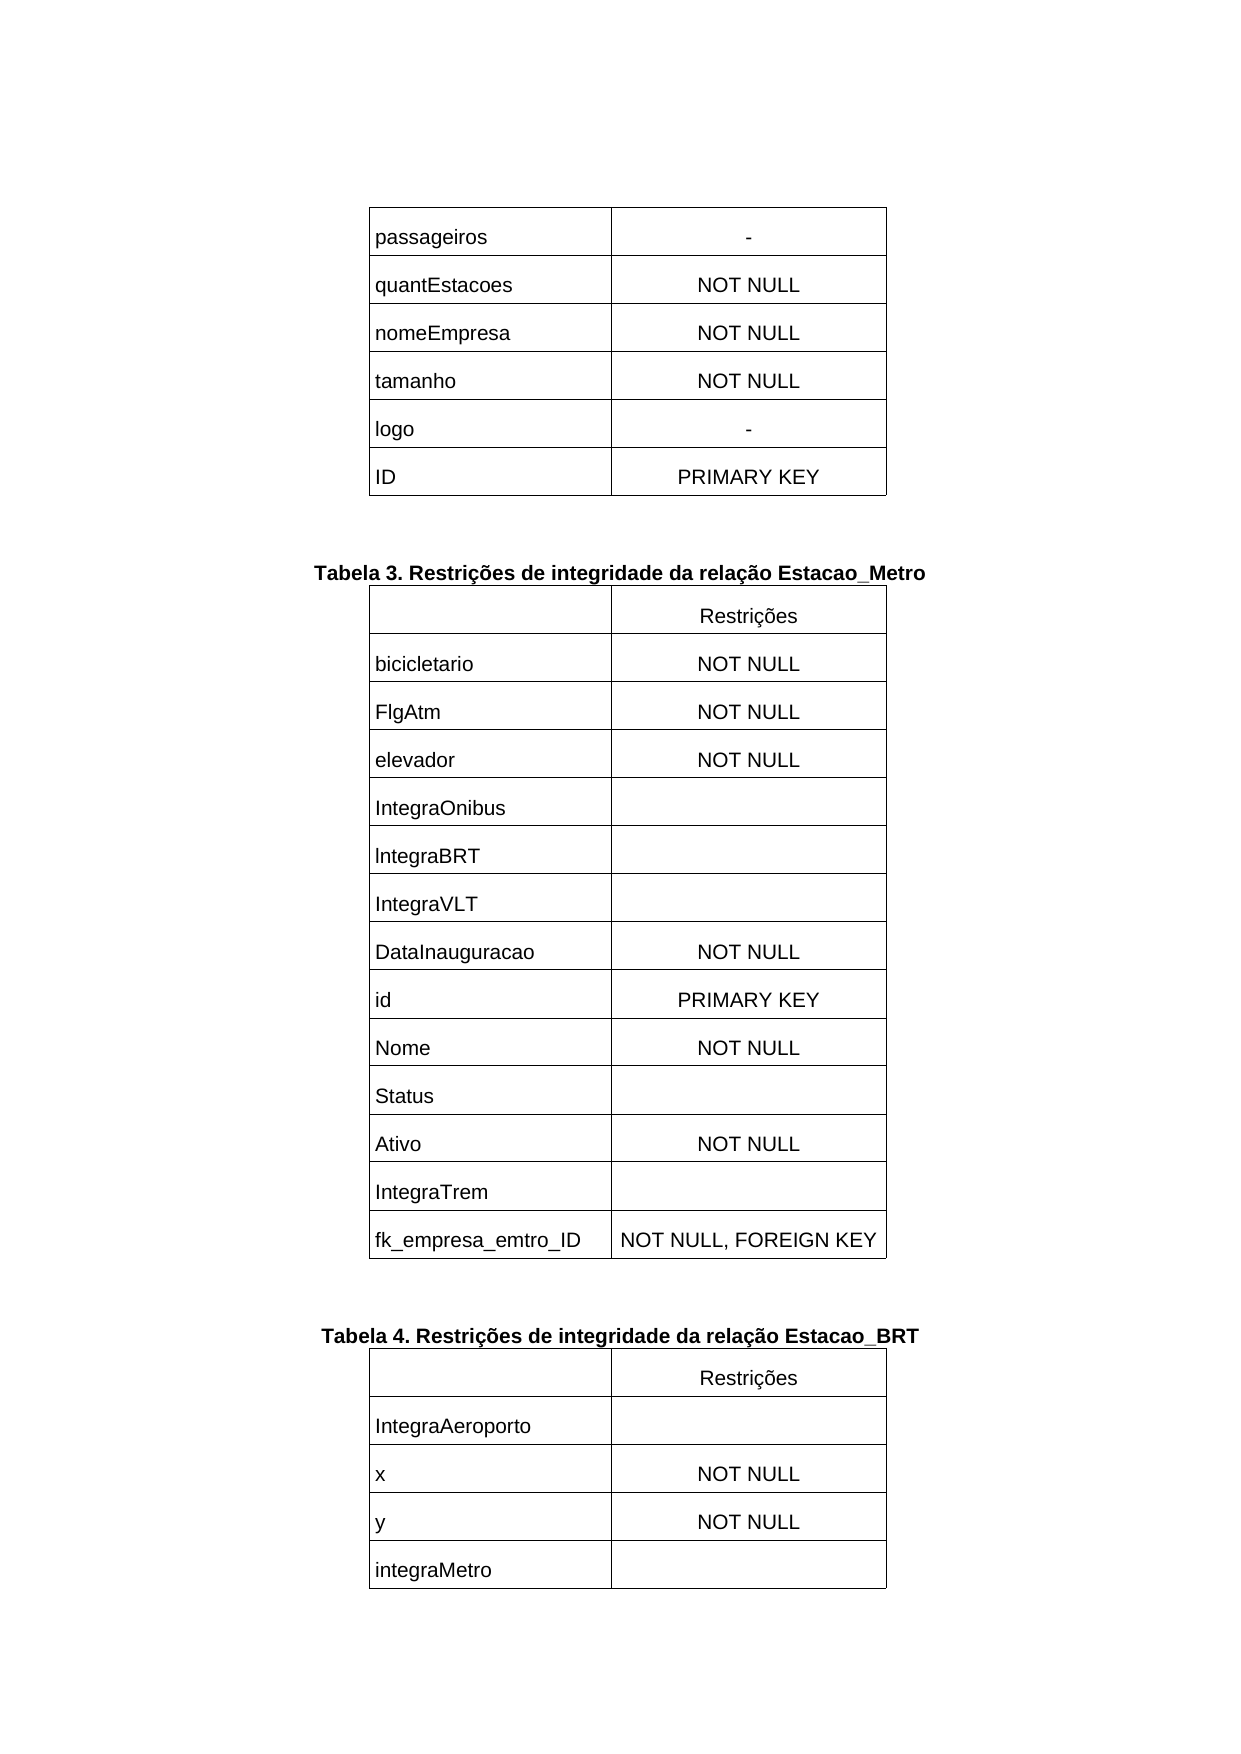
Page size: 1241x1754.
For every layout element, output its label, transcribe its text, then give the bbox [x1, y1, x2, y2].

table_cell [612, 1397, 886, 1444]
table_cell x [370, 1445, 611, 1492]
table_cell PRIMARY KEY [612, 448, 886, 495]
table_cell [612, 1066, 886, 1113]
table_header [370, 1349, 611, 1396]
table_header Restrições [612, 586, 886, 633]
table_cell logo [370, 400, 611, 447]
table_cell quantEstacoes [370, 256, 611, 303]
table_cell IntegraOnibus [370, 778, 611, 825]
table_cell passageiros [370, 208, 611, 255]
table_cell NOT NULL [612, 304, 886, 351]
table_cell nomeEmpresa [370, 304, 611, 351]
table_cell [612, 1162, 886, 1209]
table_cell fk_empresa_emtro_ID [370, 1211, 611, 1257]
table_cell IntegraVLT [370, 874, 611, 921]
table_cell NOT NULL [612, 1445, 886, 1492]
table_cell NOT NULL [612, 1493, 886, 1540]
table_cell NOT NULL [612, 256, 886, 303]
table_cell FlgAtm [370, 682, 611, 729]
table_cell DataInauguracao [370, 922, 611, 969]
table_cell NOT NULL [612, 922, 886, 969]
table_cell NOT NULL [612, 1115, 886, 1161]
table_cell Ativo [370, 1115, 611, 1161]
table_cell IntegraAeroporto [370, 1397, 611, 1444]
table_cell [612, 1541, 886, 1588]
table_cell NOT NULL [612, 1019, 886, 1065]
table_cell PRIMARY KEY [612, 970, 886, 1017]
table_cell ID [370, 448, 611, 495]
table_cell [612, 874, 886, 921]
table_cell - [612, 208, 886, 255]
table_cell NOT NULL [612, 352, 886, 399]
table_cell - [612, 400, 886, 447]
table_cell id [370, 970, 611, 1017]
table_cell IntegraTrem [370, 1162, 611, 1209]
table_cell y [370, 1493, 611, 1540]
table_cell Status [370, 1066, 611, 1113]
text Tabela 4. Restrições de integridade da relação Estacao_BRT [177, 1324, 1063, 1348]
table_cell integraMetro [370, 1541, 611, 1588]
table_cell Nome [370, 1019, 611, 1065]
table_cell NOT NULL [612, 634, 886, 681]
table_cell bicicletario [370, 634, 611, 681]
table_header [370, 586, 611, 633]
table_cell lntegraBRT [370, 826, 611, 873]
table_header Restrições [612, 1349, 886, 1396]
table_cell elevador [370, 730, 611, 777]
table_cell [612, 778, 886, 825]
text Tabela 3. Restrições de integridade da relação Estacao_Metro [177, 561, 1063, 585]
table_cell NOT NULL, FOREIGN KEY [612, 1211, 886, 1257]
table_cell tamanho [370, 352, 611, 399]
table_cell [612, 826, 886, 873]
table_cell NOT NULL [612, 682, 886, 729]
table_cell NOT NULL [612, 730, 886, 777]
